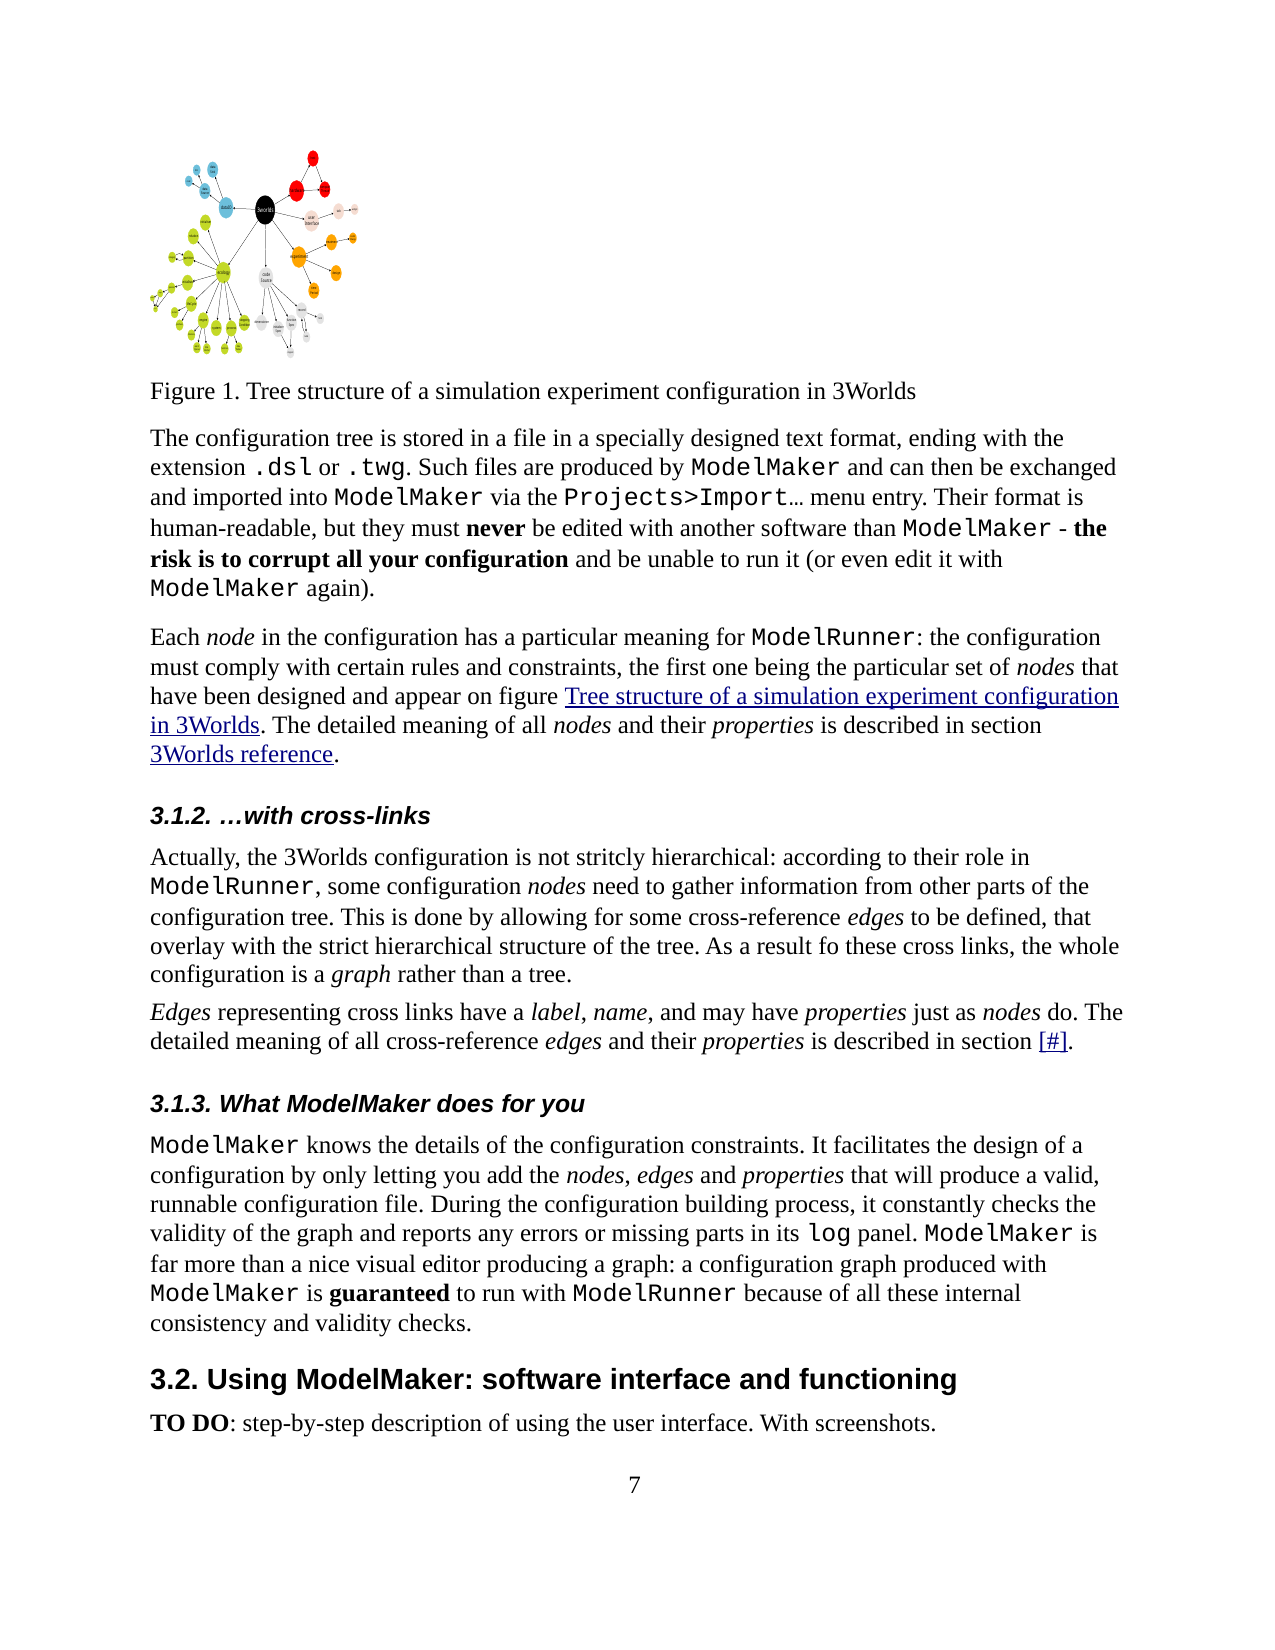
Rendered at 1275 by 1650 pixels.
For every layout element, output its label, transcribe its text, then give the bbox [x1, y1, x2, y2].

subtitle 3.2. Using ModelMaker: software interface and functioning [150, 1362, 1125, 1396]
text ModelMaker knows the details of the configuration constraints. It facilitates the design of a configuration by only letting you add the nodes, edges and properties that will produce a valid, runnable configuration file. During the configuration building process, it constantly checks the validity of the graph and reports any errors or missing parts in its log panel. ModelMaker is far more than a nice visual editor producing a graph: a configuration graph produced with ModelMaker is guaranteed to run with ModelRunner because of all these internal consistency and validity checks. [150, 1130, 1125, 1337]
text Figure 1. Tree structure of a simulation experiment configuration in 3Worlds [150, 376, 1125, 405]
text Actually, the 3Worlds configuration is not stritcly hierarchical: according to their role in ModelRunner, some configuration nodes need to gather information from other parts of the configuration tree. This is done by allowing for some cross-reference edges to be defined, that overlay with the strict hierarchical structure of the tree. As a result fo these cross links, the whole configuration is a graph rather than a tree. [150, 842, 1125, 988]
text The configuration tree is stored in a file in a specially designed text format, ending with the extension .dsl or .twg. Such files are produced by ModelMaker and can then be exchanged and imported into ModelMaker via the Projects>Import…​ menu entry. Their format is human-readable, but they must never be edited with another software than ModelMaker - the risk is to corrupt all your configuration and be unable to run it (or even edit it with ModelMaker again). [150, 423, 1125, 604]
subtitle 3.1.3. What ModelMaker does for you [150, 1089, 1125, 1117]
subtitle 3.1.2. …​with cross-links [150, 801, 1125, 830]
text Each node in the configuration has a particular meaning for ModelRunner: the configuration must comply with certain rules and constraints, the first one being the particular set of nodes that have been designed and appear on figure Tree structure of a simulation experiment configuration in 3Worlds. The detailed meaning of all nodes and their properties is described in section 3Worlds reference. [150, 622, 1125, 767]
text Edges representing cross links have a label, name, and may have properties just as nodes do. The detailed meaning of all cross-reference edges and their properties is described in section [#]. [150, 997, 1125, 1055]
text TO DO: step-by-step description of using the user interface. With screenshots. [150, 1408, 1125, 1437]
